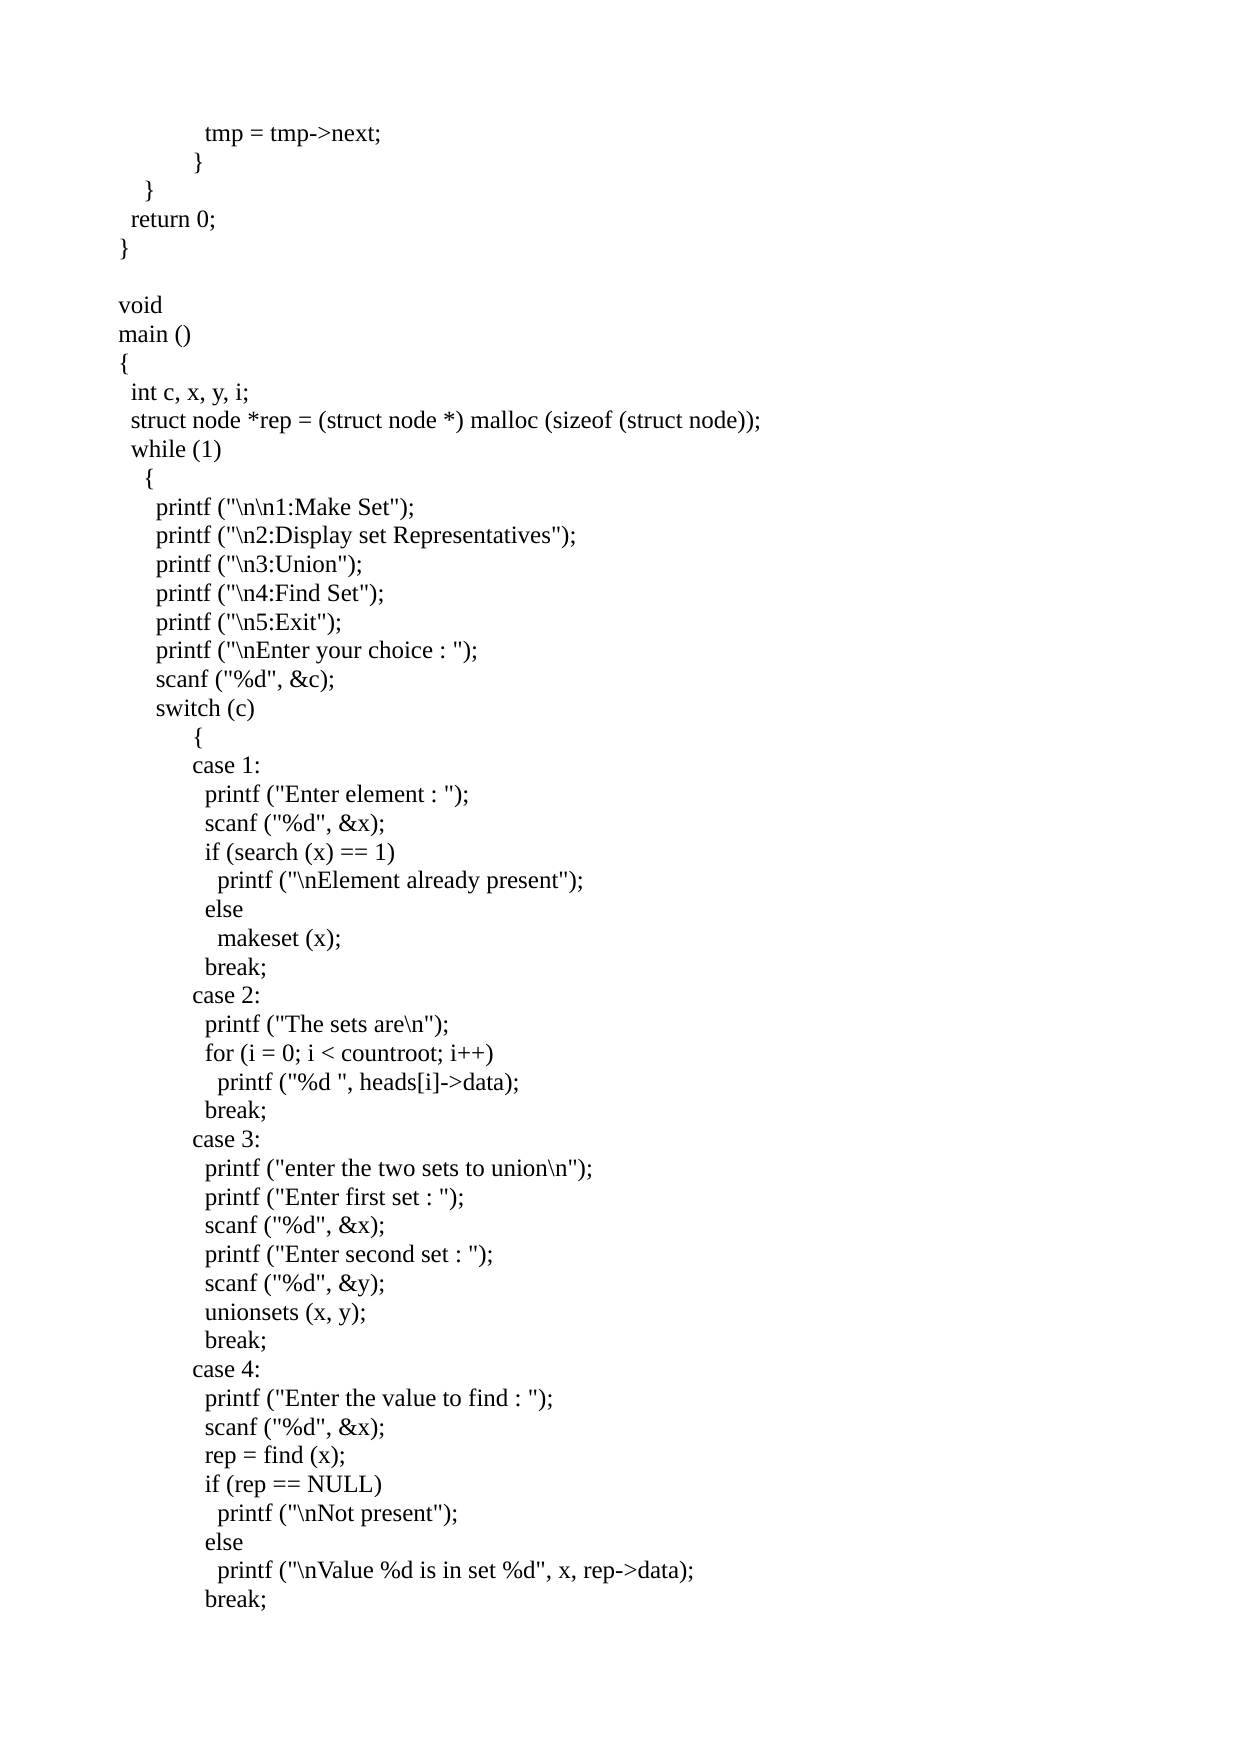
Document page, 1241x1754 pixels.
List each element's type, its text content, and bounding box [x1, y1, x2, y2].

text } [118, 176, 1122, 204]
text printf ("Enter element : "); [118, 779, 1122, 808]
text printf ("enter the two sets to union\n"); [118, 1153, 1122, 1182]
text int c, x, y, i; [118, 377, 1122, 406]
text printf ("\nValue %d is in set %d", x, rep->data); [118, 1556, 1122, 1584]
text { [118, 463, 1122, 492]
text printf ("\n2:Display set Representatives"); [118, 521, 1122, 549]
text else [118, 894, 1122, 923]
text break; [118, 1584, 1122, 1613]
text printf ("%d ", heads[i]->data); [118, 1067, 1122, 1096]
text printf ("\nElement already present"); [118, 866, 1122, 894]
text tmp = tmp->next; [118, 118, 1122, 147]
text } [118, 147, 1122, 176]
text case 1: [118, 751, 1122, 779]
text { [118, 348, 1122, 377]
text } [118, 233, 1122, 262]
text scanf ("%d", &y); [118, 1268, 1122, 1297]
text break; [118, 1096, 1122, 1124]
text main () [118, 319, 1122, 348]
text if (rep == NULL) [118, 1469, 1122, 1498]
text case 2: [118, 981, 1122, 1009]
text if (search (x) == 1) [118, 837, 1122, 866]
text rep = find (x); [118, 1441, 1122, 1469]
text printf ("\n5:Exit"); [118, 607, 1122, 636]
text printf ("Enter the value to find : "); [118, 1383, 1122, 1412]
text struct node *rep = (struct node *) malloc (sizeof (struct node)); [118, 406, 1122, 434]
text case 3: [118, 1124, 1122, 1153]
text printf ("\n\n1:Make Set"); [118, 492, 1122, 521]
text makeset (x); [118, 923, 1122, 952]
text printf ("\n3:Union"); [118, 549, 1122, 578]
text scanf ("%d", &c); [118, 664, 1122, 693]
text printf ("\nNot present"); [118, 1498, 1122, 1527]
text else [118, 1527, 1122, 1556]
text scanf ("%d", &x); [118, 1412, 1122, 1441]
text switch (c) [118, 693, 1122, 722]
text void [118, 291, 1122, 319]
text return 0; [118, 204, 1122, 233]
text break; [118, 952, 1122, 981]
text while (1) [118, 434, 1122, 463]
text case 4: [118, 1354, 1122, 1383]
text unionsets (x, y); [118, 1297, 1122, 1326]
text printf ("The sets are\n"); [118, 1009, 1122, 1038]
text printf ("Enter second set : "); [118, 1239, 1122, 1268]
text printf ("Enter first set : "); [118, 1182, 1122, 1211]
text break; [118, 1326, 1122, 1354]
text printf ("\nEnter your choice : "); [118, 636, 1122, 664]
text scanf ("%d", &x); [118, 808, 1122, 837]
text { [118, 722, 1122, 751]
text scanf ("%d", &x); [118, 1211, 1122, 1239]
text for (i = 0; i < countroot; i++) [118, 1038, 1122, 1067]
text printf ("\n4:Find Set"); [118, 578, 1122, 607]
